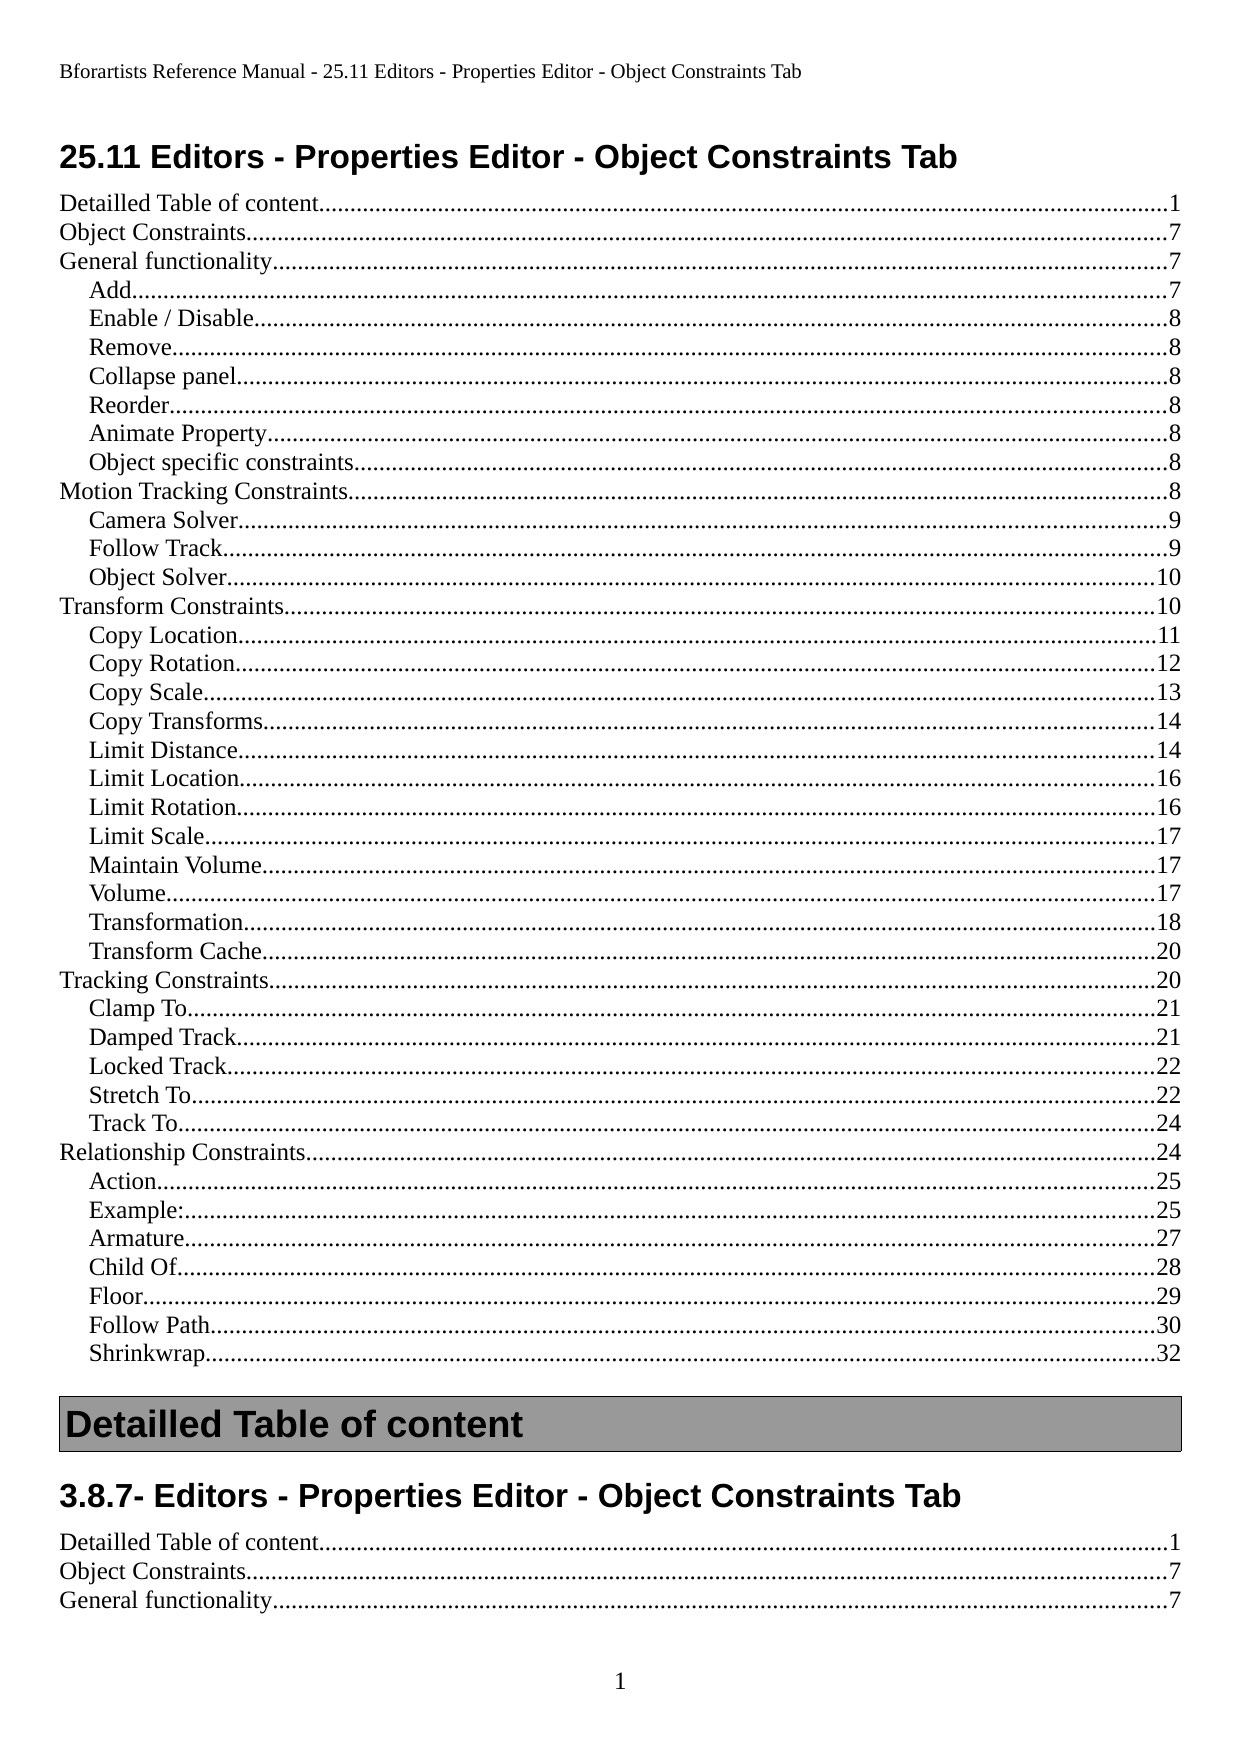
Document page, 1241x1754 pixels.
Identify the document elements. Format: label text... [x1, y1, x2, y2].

text Remove 8 [88, 332, 1181, 361]
text Stretch To 22 [88, 1080, 1181, 1108]
text Copy Scale 13 [88, 677, 1181, 706]
text Follow Track 9 [88, 533, 1181, 562]
text Action 25 [88, 1166, 1181, 1195]
text Floor 29 [88, 1281, 1181, 1310]
text Relationship Constraints 24 [59, 1137, 1181, 1166]
text Detailled Table of content 1 [59, 188, 1181, 217]
text Transform Cache 20 [88, 936, 1181, 965]
text General functionality 7 [59, 1585, 1181, 1613]
subtitle 3.8.7- Editors - Properties Editor - Object Constraints Tab [59, 1476, 1181, 1515]
text Limit Distance 14 [88, 735, 1181, 763]
text Maintain Volume 17 [88, 850, 1181, 878]
text Add 7 [88, 275, 1181, 303]
text Object Constraints 7 [59, 1556, 1181, 1585]
text Follow Path 30 [88, 1310, 1181, 1338]
text Copy Location 11 [88, 620, 1181, 648]
text Damped Track 21 [88, 1022, 1181, 1051]
text Child Of 28 [88, 1252, 1181, 1281]
text Reorder 8 [88, 390, 1181, 418]
text Shrinkwrap 32 [88, 1338, 1181, 1367]
text Camera Solver 9 [88, 505, 1181, 533]
text Copy Transforms 14 [88, 706, 1181, 735]
text Armature 27 [88, 1223, 1181, 1252]
text Limit Location 16 [88, 763, 1181, 792]
text Copy Rotation 12 [88, 648, 1181, 677]
text Detailled Table of content 1 [59, 1527, 1181, 1556]
text Limit Scale 17 [88, 821, 1181, 850]
text Motion Tracking Constraints 8 [59, 476, 1181, 505]
text Object Solver 10 [88, 562, 1181, 591]
text Animate Property 8 [88, 418, 1181, 447]
text Clamp To 21 [88, 993, 1181, 1022]
text Tracking Constraints 20 [59, 965, 1181, 993]
table_header Detailled Table of content [60, 1397, 1181, 1451]
text Locked Track 22 [88, 1051, 1181, 1080]
text Transform Constraints 10 [59, 591, 1181, 620]
subtitle 25.11 Editors - Properties Editor - Object Constraints Tab [59, 138, 1181, 176]
text Volume 17 [88, 878, 1181, 907]
text Example: 25 [88, 1195, 1181, 1223]
text Enable / Disable 8 [88, 303, 1181, 332]
text Transformation 18 [88, 907, 1181, 936]
text Limit Rotation 16 [88, 792, 1181, 821]
text Track To 24 [88, 1108, 1181, 1137]
text General functionality 7 [59, 246, 1181, 275]
text Object Constraints 7 [59, 217, 1181, 246]
text Collapse panel 8 [88, 361, 1181, 390]
text Object specific constraints 8 [88, 447, 1181, 476]
